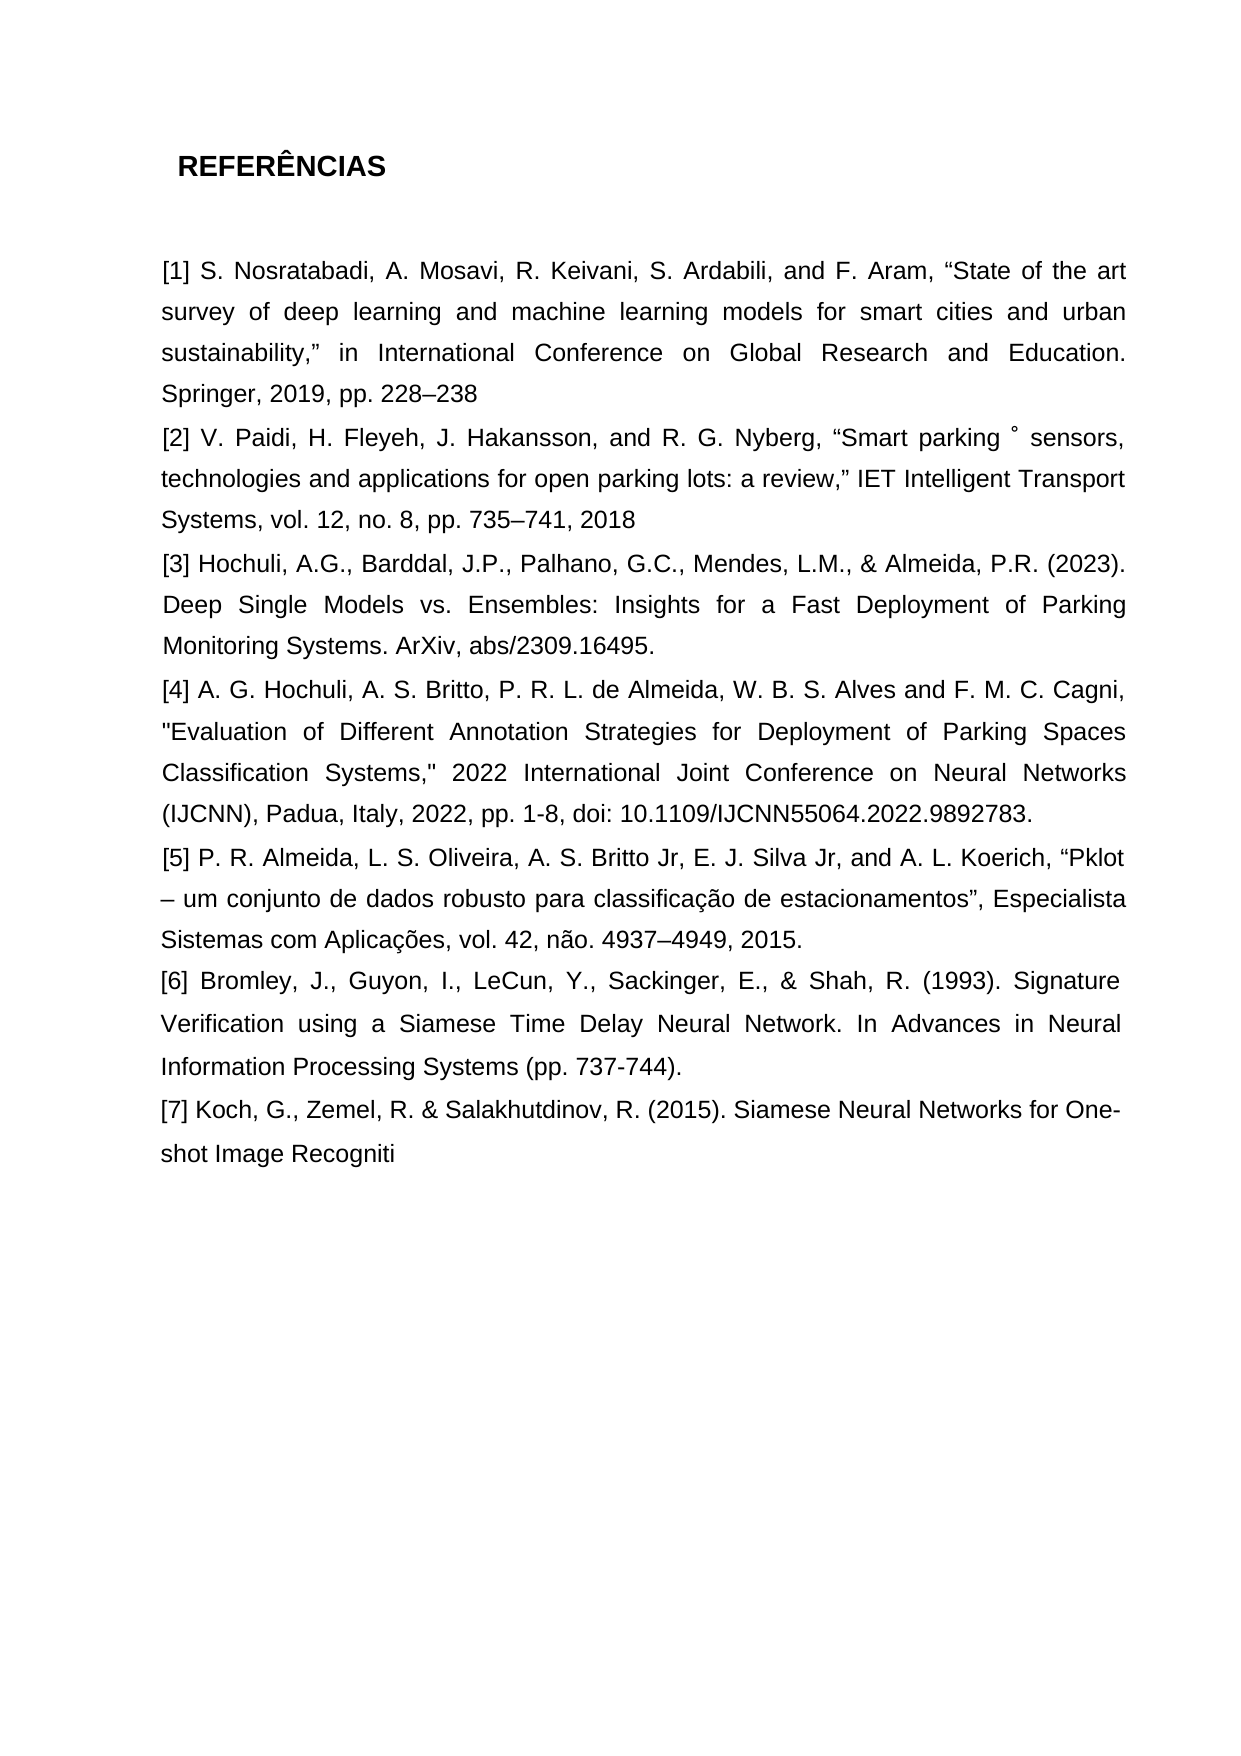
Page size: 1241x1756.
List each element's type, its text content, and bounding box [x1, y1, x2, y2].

text [2] V. Paidi, H. Fleyeh, J. Hakansson, and R. G. Nyberg, “Smart parking ˚ sensors, technologies and applications for open parking lots: a review,” IET Intelligent Transport Systems, vol. 12, no. 8, pp. 735–741, 2018 [161, 423, 1127, 534]
text [5] P. R. Almeida, L. S. Oliveira, A. S. Britto Jr, E. J. Silva Jr, and A. L. Koerich, “Pklot – um conjunto de dados robusto para classificação de estacionamentos”, Especialista Sistemas com Aplicações, vol. 42, não. 4937–4949, 2015. [160, 843, 1127, 954]
text [3] Hochuli, A.G., Barddal, J.P., Palhano, G.C., Mendes, L.M., & Almeida, P.R. (2023). Deep Single Models vs. Ensembles: Insights for a Fast Deployment of Parking Monitoring Systems. ArXiv, abs/2309.16495. [162, 549, 1128, 660]
text [1] S. Nosratabadi, A. Mosavi, R. Keivani, S. Ardabili, and F. Aram, “State of the art survey of deep learning and machine learning models for smart cities and urban sustainability,” in International Conference on Global Research and Education. Springer, 2019, pp. 228–238 [161, 256, 1127, 408]
text [4] A. G. Hochuli, A. S. Britto, P. R. L. de Almeida, W. B. S. Alves and F. M. C. Cagni, "Evaluation of Different Annotation Strategies for Deployment of Parking Spaces Classification Systems," 2022 International Joint Conference on Neural Networks (IJCNN), Padua, Italy, 2022, pp. 1-8, doi: 10.1109/IJCNN55064.2022.9892783. [162, 676, 1128, 827]
subtitle REFERÊNCIAS [177, 149, 1169, 182]
text [6] Bromley, J., Guyon, I., LeCun, Y., Sackinger, E., & Shah, R. (1993). Signature Verification using a Siamese Time Delay Neural Network. In Advances in Neural Information Processing Systems (pp. 737-744). [160, 966, 1123, 1081]
text [7] Koch, G., Zemel, R. & Salakhutdinov, R. (2015). Siamese Neural Networks for One-shot Image Recogniti [160, 1096, 1123, 1167]
